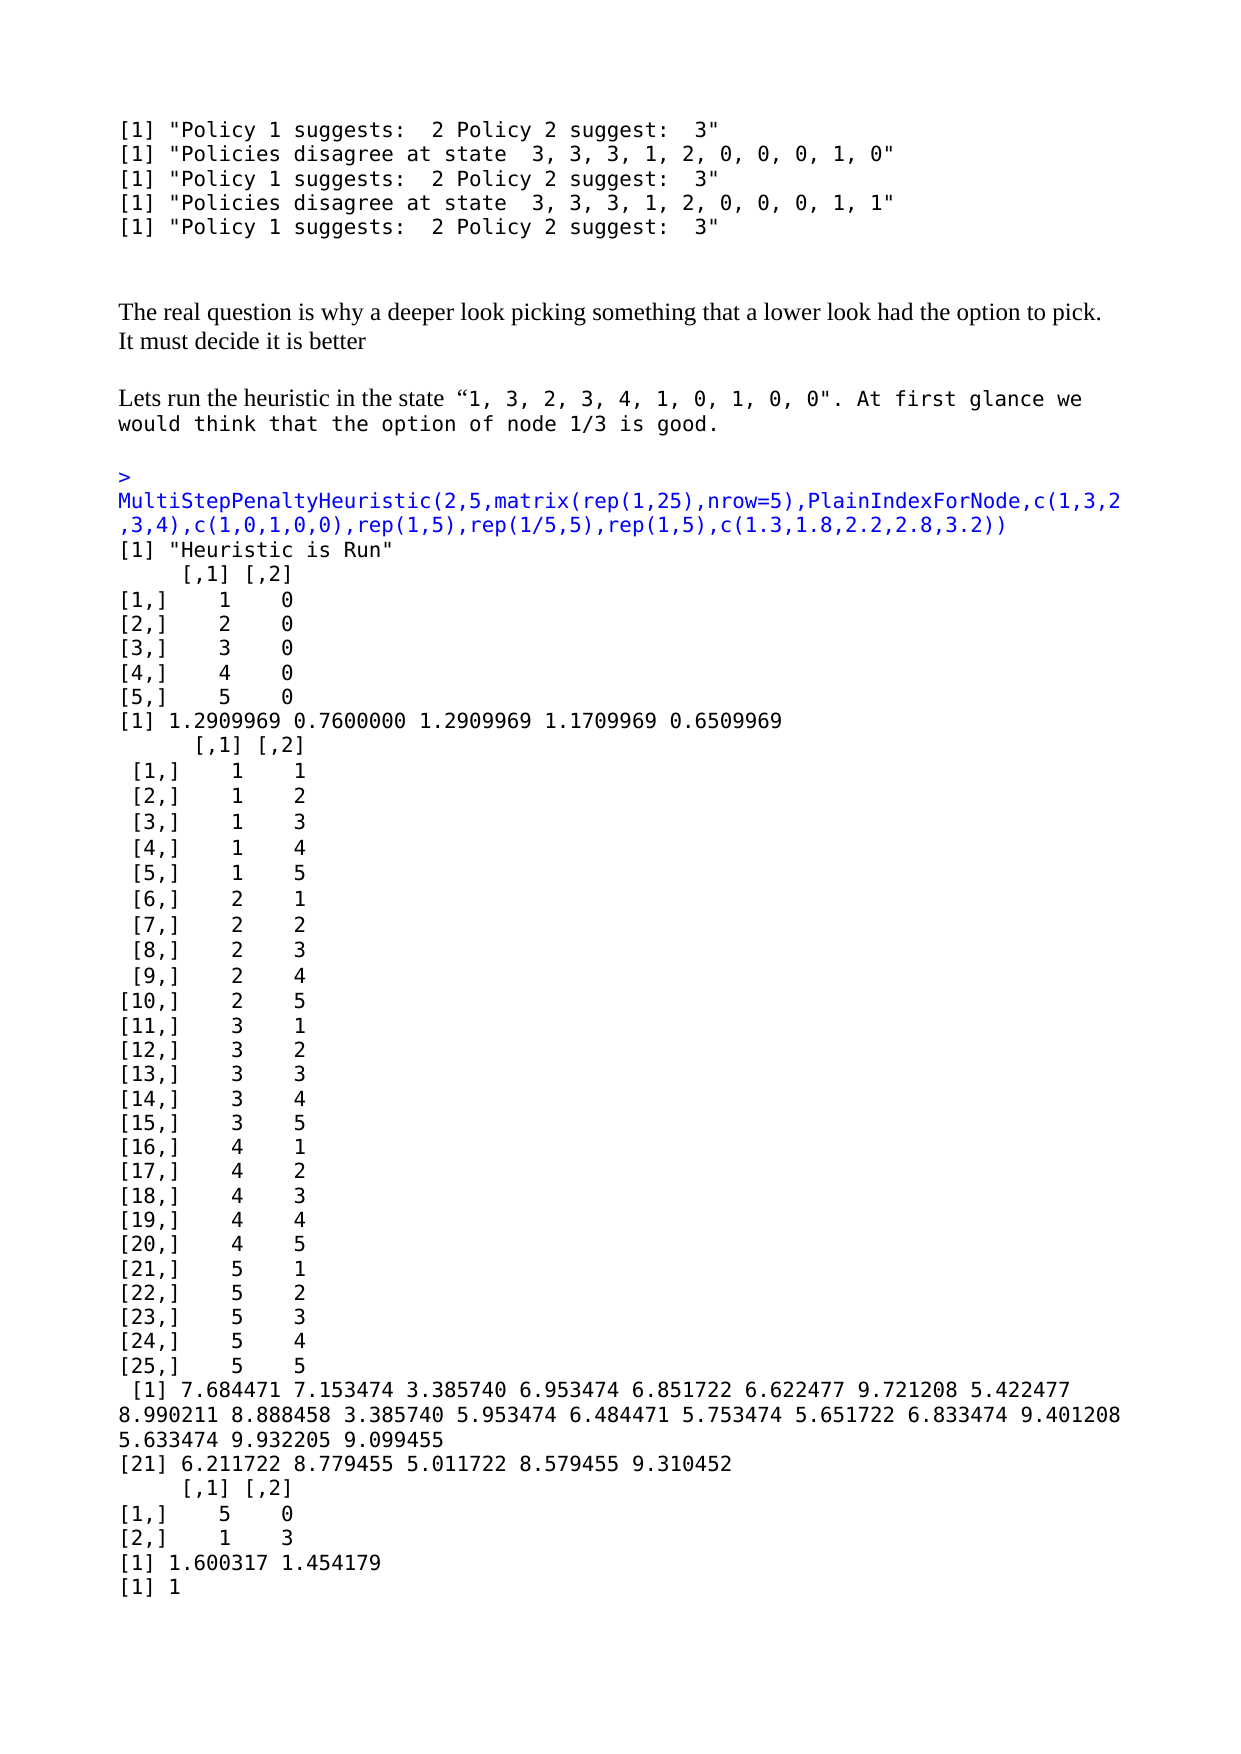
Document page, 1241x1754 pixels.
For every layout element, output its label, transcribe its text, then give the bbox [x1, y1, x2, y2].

text [1,] 5 0 [118, 1502, 1122, 1526]
text [5,] 5 0 [118, 685, 1122, 709]
text [4,] 4 0 [118, 661, 1122, 685]
text [9,] 2 4 [118, 964, 1122, 989]
text [2,] 1 2 [118, 784, 1122, 810]
text [,1] [,2] [118, 733, 1122, 759]
text [,1] [,2] [118, 562, 1122, 588]
text [17,] 4 2 [118, 1159, 1122, 1184]
text [2,] 2 0 [118, 612, 1122, 636]
text [12,] 3 2 [118, 1038, 1122, 1062]
text [3,] 3 0 [118, 636, 1122, 661]
text [1,] 1 1 [118, 759, 1122, 784]
text [25,] 5 5 [118, 1354, 1122, 1378]
text [14,] 3 4 [118, 1087, 1122, 1111]
text [3,] 1 3 [118, 810, 1122, 836]
text [6,] 2 1 [118, 887, 1122, 913]
text [1,] 1 0 [118, 588, 1122, 612]
text [1] "Policies disagree at state 3, 3, 3, 1, 2, 0, 0, 0, 1, 1" [118, 191, 1122, 215]
text [5,] 1 5 [118, 861, 1122, 887]
text > MultiStepPenaltyHeuristic(2,5,matrix(rep(1,25),nrow=5),PlainIndexForNode,c(1,3,2,3,4),c(1,0,1,0,0),rep(1,5),rep(1/5,5),rep(1,5),c(1.3,1.8,2.2,2.8,3.2)) [118, 465, 1122, 538]
text [23,] 5 3 [118, 1305, 1122, 1329]
text [20,] 4 5 [118, 1232, 1122, 1257]
text [1] 1.2909969 0.7600000 1.2909969 1.1709969 0.6509969 [118, 709, 1122, 733]
text [10,] 2 5 [118, 989, 1122, 1014]
text [24,] 5 4 [118, 1329, 1122, 1354]
text [1] "Policies disagree at state 3, 3, 3, 1, 2, 0, 0, 0, 1, 0" [118, 142, 1122, 167]
text [1] 1 [118, 1575, 1122, 1599]
text [1] "Policy 1 suggests: 2 Policy 2 suggest: 3" [118, 215, 1122, 239]
text [16,] 4 1 [118, 1135, 1122, 1159]
text [1] 1.600317 1.454179 [118, 1551, 1122, 1575]
text The real question is why a deeper look picking something that a lower look had the option to pick. It must decide it is better [118, 297, 1122, 354]
text [1] "Policy 1 suggests: 2 Policy 2 suggest: 3" [118, 167, 1122, 191]
text [1] "Policy 1 suggests: 2 Policy 2 suggest: 3" [118, 118, 1122, 142]
text [8,] 2 3 [118, 938, 1122, 964]
text [1] "Heuristic is Run" [118, 538, 1122, 562]
text [21,] 5 1 [118, 1257, 1122, 1281]
text [15,] 3 5 [118, 1111, 1122, 1135]
text [13,] 3 3 [118, 1062, 1122, 1087]
text [7,] 2 2 [118, 913, 1122, 938]
text [22,] 5 2 [118, 1281, 1122, 1305]
text [18,] 4 3 [118, 1184, 1122, 1208]
text [11,] 3 1 [118, 1014, 1122, 1038]
text [,1] [,2] [118, 1476, 1122, 1502]
text [4,] 1 4 [118, 836, 1122, 861]
text [1] 7.684471 7.153474 3.385740 6.953474 6.851722 6.622477 9.721208 5.422477 8.990211 8.888458 3.385740 5.953474 6.484471 5.753474 5.651722 6.833474 9.401208 5.633474 9.932205 9.099455 [118, 1378, 1122, 1452]
text [2,] 1 3 [118, 1526, 1122, 1551]
text [21] 6.211722 8.779455 5.011722 8.579455 9.310452 [118, 1452, 1122, 1476]
text [19,] 4 4 [118, 1208, 1122, 1232]
text Lets run the heuristic in the state “1, 3, 2, 3, 4, 1, 0, 1, 0, 0". At first glance we would think that the option of node 1/3 is good. [118, 383, 1122, 436]
